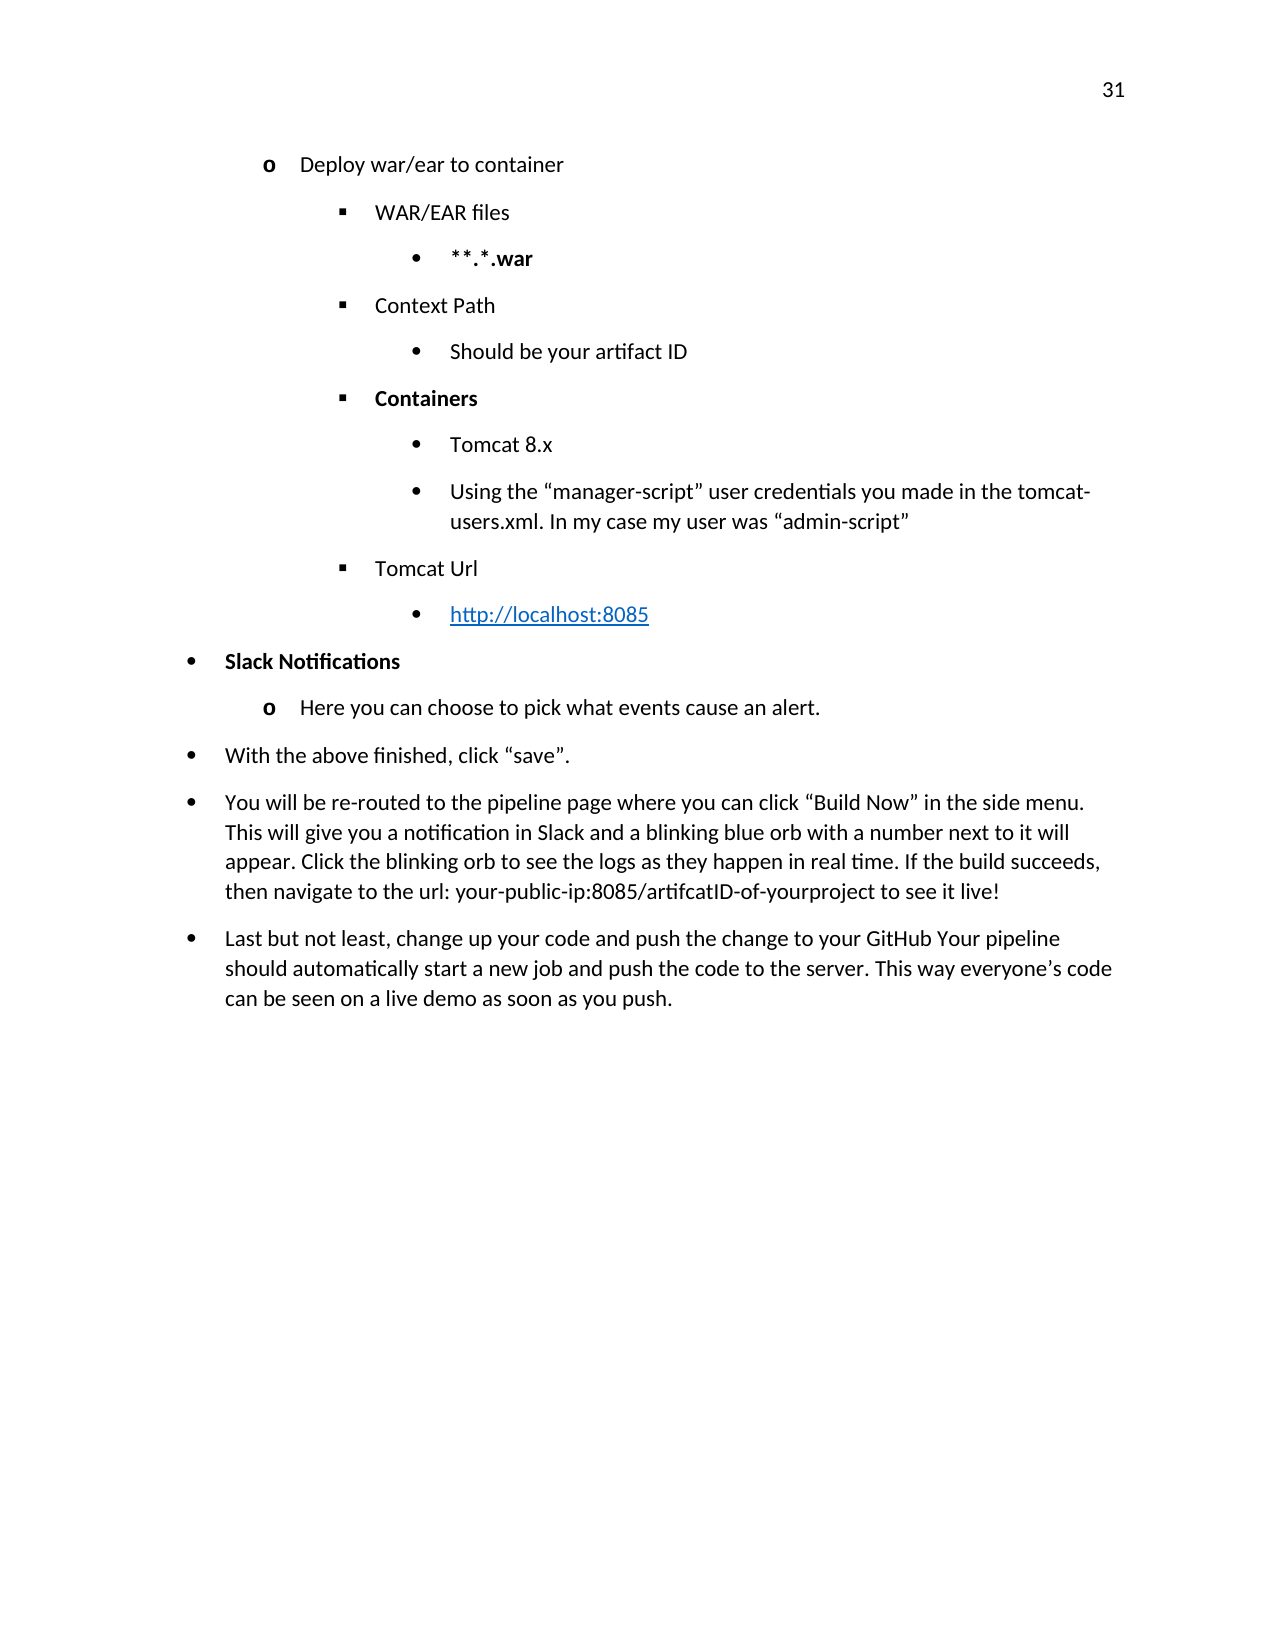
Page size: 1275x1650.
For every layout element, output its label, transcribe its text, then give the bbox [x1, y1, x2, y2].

list Deploy war/ear to container [262, 150, 1125, 179]
list You will be re-routed to the pipeline page where you can click “Build Now” in the side menu. This will give you a notification in Slack and a blinking blue orb with a number next to it will appear. Click the blinking orb to see the logs as they happen in real time. If the build succeeds, then navigate to the url: your-public-ip:8085/artifcatID-of-yourproject to see it live! [187, 788, 1125, 905]
list Should be your artifact ID [412, 337, 1125, 366]
list Last but not least, change up your code and push the change to your GitHub Your pipeline should automatically start a new job and push the code to the server. This way everyone’s code can be seen on a live demo as soon as you push. [187, 924, 1125, 1012]
list WAR/EAR files [337, 198, 1125, 226]
list Slack Notifications [187, 647, 1125, 675]
list Here you can choose to pick what events cause an alert. [262, 693, 1125, 722]
list Using the “manager-script” user credentials you made in the tomcat-users.xml. In my case my user was “admin-script” [412, 477, 1125, 535]
list http://localhost:8085 [412, 600, 1125, 628]
list Context Path [337, 291, 1125, 319]
list Tomcat Url [337, 554, 1125, 582]
list Containers [337, 384, 1125, 412]
list Tomcat 8.x [412, 431, 1125, 459]
list **.*.war [412, 244, 1125, 272]
list With the above finished, click “save”. [187, 741, 1125, 769]
